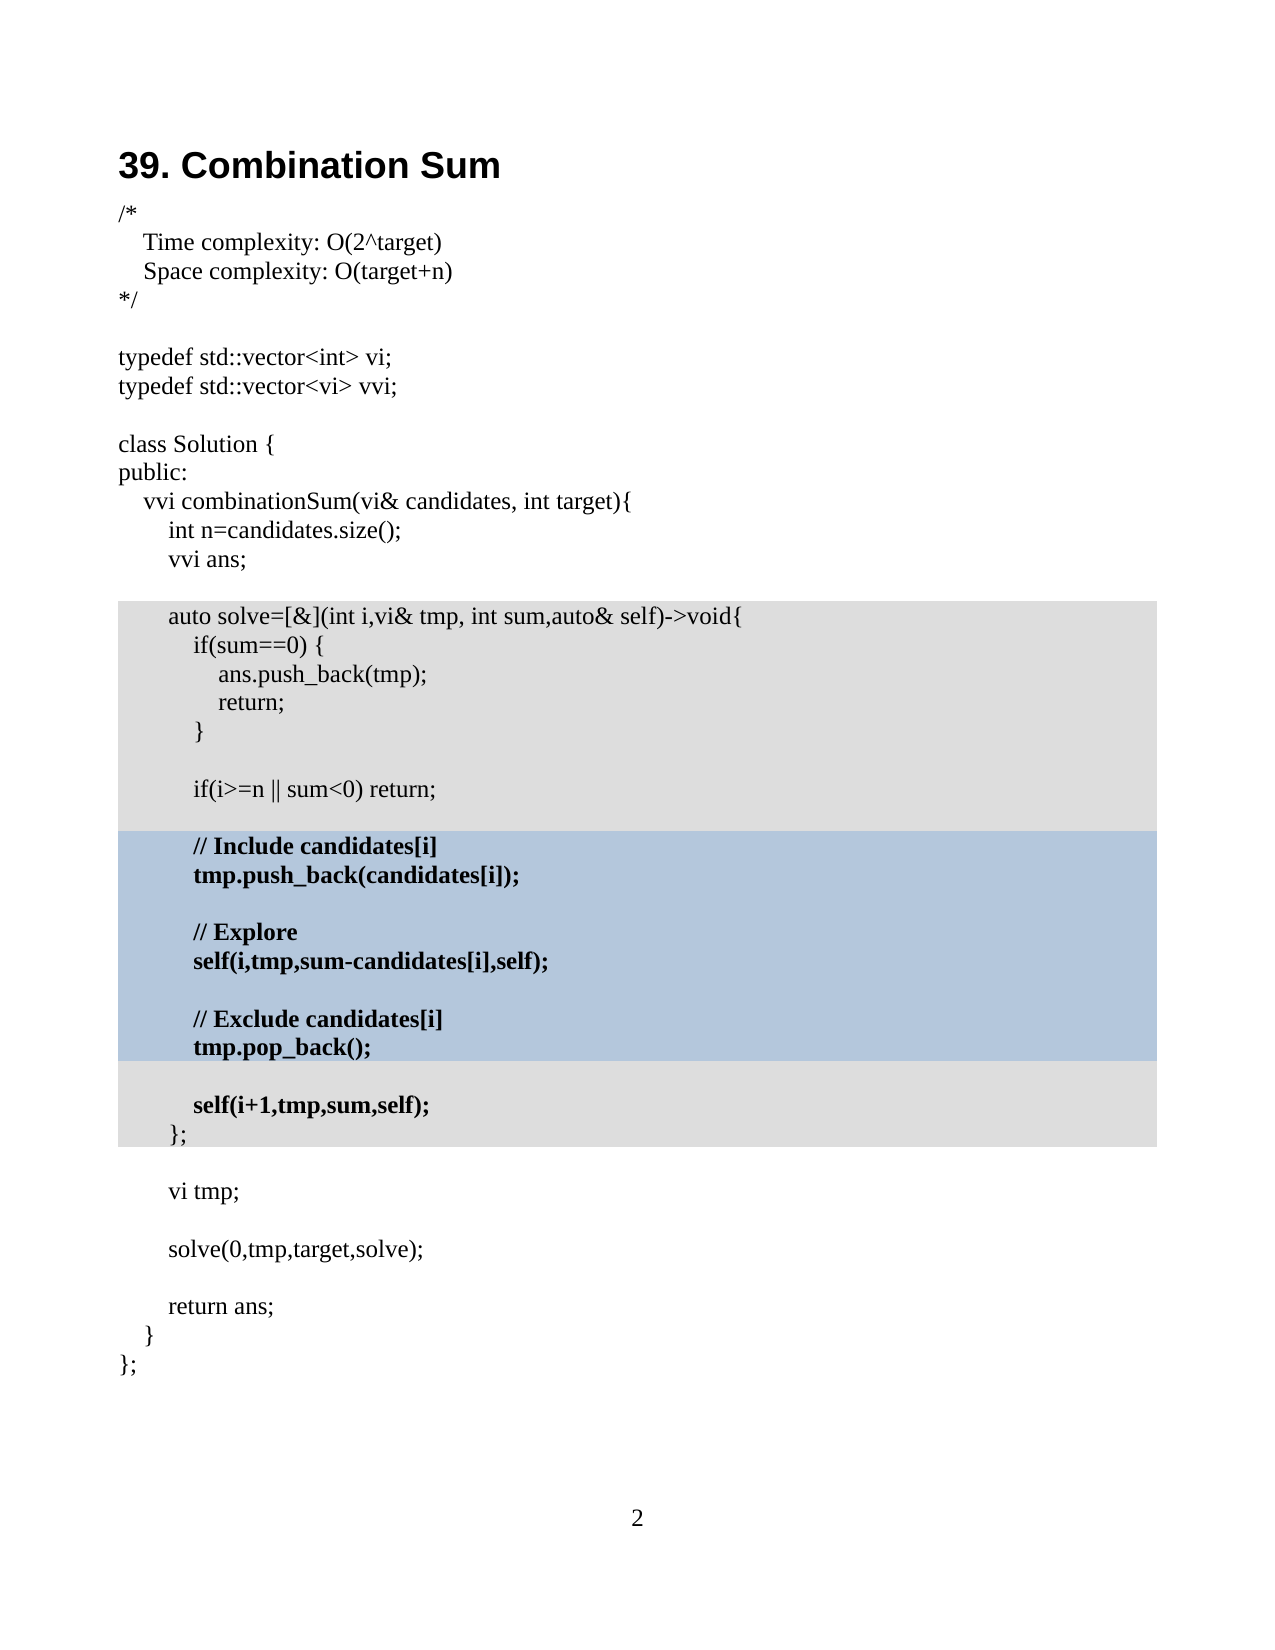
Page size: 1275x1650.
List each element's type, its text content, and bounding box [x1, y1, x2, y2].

text /* [118, 199, 1157, 227]
text Time complexity: O(2^target) [118, 227, 1157, 256]
text }; [118, 1349, 1157, 1377]
text if(sum==0) { [118, 630, 1157, 659]
text typedef std::vector<vi> vvi; [118, 371, 1157, 400]
subtitle 39. Combination Sum [118, 143, 1157, 186]
text }; [118, 1119, 1157, 1147]
text vi tmp; [118, 1176, 1157, 1205]
text // Exclude candidates[i] [118, 1004, 1157, 1032]
text self(i,tmp,sum-candidates[i],self); [118, 946, 1157, 975]
text } [118, 1320, 1157, 1349]
text int n=candidates.size(); [118, 515, 1157, 544]
text vvi combinationSum(vi& candidates, int target){ [118, 486, 1157, 515]
text // Include candidates[i] [118, 831, 1157, 860]
text public: [118, 457, 1157, 486]
text vvi ans; [118, 544, 1157, 572]
text return ans; [118, 1291, 1157, 1320]
text if(i>=n || sum<0) return; [118, 774, 1157, 802]
text tmp.push_back(candidates[i]); [118, 860, 1157, 889]
text return; [118, 687, 1157, 716]
text self(i+1,tmp,sum,self); [118, 1090, 1157, 1119]
text Space complexity: O(target+n) [118, 256, 1157, 285]
text tmp.pop_back(); [118, 1032, 1157, 1061]
text typedef std::vector<int> vi; [118, 342, 1157, 371]
text } [118, 716, 1157, 745]
text solve(0,tmp,target,solve); [118, 1234, 1157, 1262]
text auto solve=[&](int i,vi& tmp, int sum,auto& self)->void{ [118, 601, 1157, 630]
text */ [118, 285, 1157, 314]
text // Explore [118, 917, 1157, 946]
text class Solution { [118, 429, 1157, 457]
text ans.push_back(tmp); [118, 659, 1157, 687]
